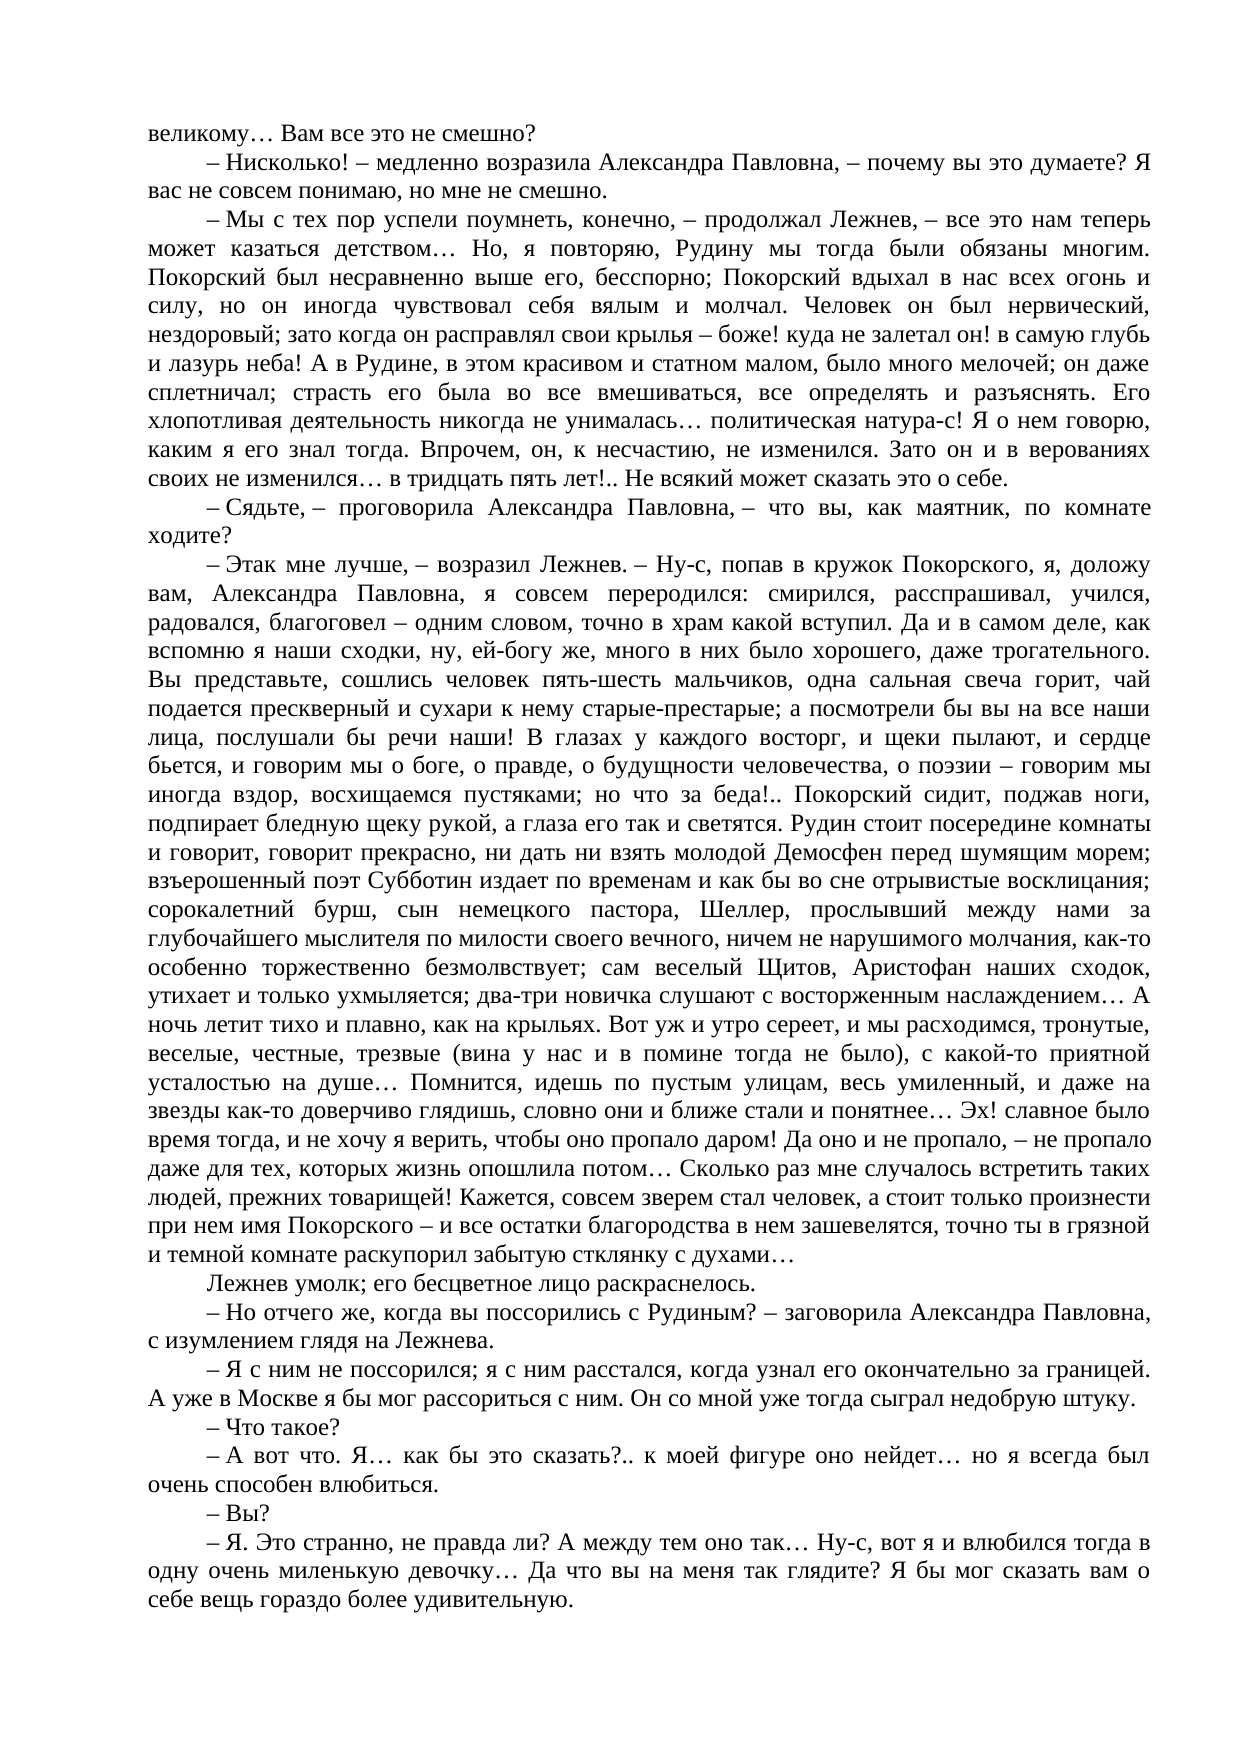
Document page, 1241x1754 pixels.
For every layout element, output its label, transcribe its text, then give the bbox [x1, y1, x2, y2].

text – Но отчего же, когда вы поссорились с Рудиным? – заговорила Александра Павловна, с изумлением глядя на Лежнева. [148, 1297, 1152, 1354]
text великому… Вам все это не смешно? [148, 118, 1152, 147]
text – Вы? [148, 1498, 1152, 1527]
text – Я. Это странно, не правда ли? А между тем оно так… Ну-с, вот я и влюбился тогда в одну очень миленькую девочку… Да что вы на меня так глядите? Я бы мог сказать вам о себе вещь гораздо более удивительную. [148, 1527, 1152, 1613]
text – Мы с тех пор успели поумнеть, конечно, – продолжал Лежнев, – все это нам теперь может казаться детством… Но, я повторяю, Рудину мы тогда были обязаны многим. Покорский был несравненно выше его, бесспорно; Покорский вдыхал в нас всех огонь и силу, но он иногда чувствовал себя вялым и молчал. Человек он был нервический, нездоровый; зато когда он расправлял свои крылья – боже! куда не залетал он! в самую глубь и лазурь неба! А в Рудине, в этом красивом и статном малом, было много мелочей; он даже сплетничал; страсть его была во все вмешиваться, все определять и разъяснять. Его хлопотливая деятельность никогда не унималась… политическая натура-с! Я о нем говорю, каким я его знал тогда. Впрочем, он, к несчастию, не изменился. Зато он и в верованиях своих не изменился… в тридцать пять лет!.. Не всякий может сказать это о себе. [148, 204, 1152, 492]
text – Я с ним не поссорился; я с ним расстался, когда узнал его окончательно за границей. А уже в Москве я бы мог рассориться с ним. Он со мной уже тогда сыграл недобрую штуку. [148, 1354, 1152, 1412]
text – Этак мне лучше, – возразил Лежнев. – Ну-с, попав в кружок Покорского, я, доложу вам, Александра Павловна, я совсем переродился: смирился, расспрашивал, учился, радовался, благоговел – одним словом, точно в храм какой вступил. Да и в самом деле, как вспомню я наши сходки, ну, ей-богу же, много в них было хорошего, даже трогательного. Вы представьте, сошлись человек пять-шесть мальчиков, одна сальная свеча горит, чай подается прескверный и сухари к нему старые-престарые; а посмотрели бы вы на все наши лица, послушали бы речи наши! В глазах у каждого восторг, и щеки пылают, и сердце бьется, и говорим мы о боге, о правде, о будущности человечества, о поэзии – говорим мы иногда вздор, восхищаемся пустяками; но что за беда!.. Покорский сидит, поджав ноги, подпирает бледную щеку рукой, а глаза его так и светятся. Рудин стоит посередине комнаты и говорит, говорит прекрасно, ни дать ни взять молодой Демосфен перед шумящим морем; взъерошенный поэт Субботин издает по временам и как бы во сне отрывистые восклицания; сорокалетний бурш, сын немецкого пастора, Шеллер, прослывший между нами за глубочайшего мыслителя по милости своего вечного, ничем не нарушимого молчания, как-то особенно торжественно безмолвствует; сам веселый Щитов, Аристофан наших сходок, утихает и только ухмыляется; два-три новичка слушают с восторженным наслаждением… А ночь летит тихо и плавно, как на крыльях. Вот уж и утро сереет, и мы расходимся, тронутые, веселые, честные, трезвые (вина у нас и в помине тогда не было), с какой-то приятной усталостью на душе… Помнится, идешь по пустым улицам, весь умиленный, и даже на звезды как-то доверчиво глядишь, словно они и ближе стали и понятнее… Эх! славное было время тогда, и не хочу я верить, чтобы оно пропало даром! Да оно и не пропало, – не пропало даже для тех, которых жизнь опошлила потом… Сколько раз мне случалось встретить таких людей, прежних товарищей! Кажется, совсем зверем стал человек, а стоит только произнести при нем имя Покорского – и все остатки благородства в нем зашевелятся, точно ты в грязной и темной комнате раскупорил забытую стклянку с духами… [148, 549, 1152, 1268]
text – А вот что. Я… как бы это сказать?.. к моей фигуре оно нейдет… но я всегда был очень способен влюбиться. [148, 1441, 1152, 1498]
text Лежнев умолк; его бесцветное лицо раскраснелось. [148, 1268, 1152, 1297]
text – Что такое? [148, 1412, 1152, 1441]
text – Нисколько! – медленно возразила Александра Павловна, – почему вы это думаете? Я вас не совсем понимаю, но мне не смешно. [148, 147, 1152, 204]
text – Сядьте, – проговорила Александра Павловна, – что вы, как маятник, по комнате ходите? [148, 492, 1152, 549]
